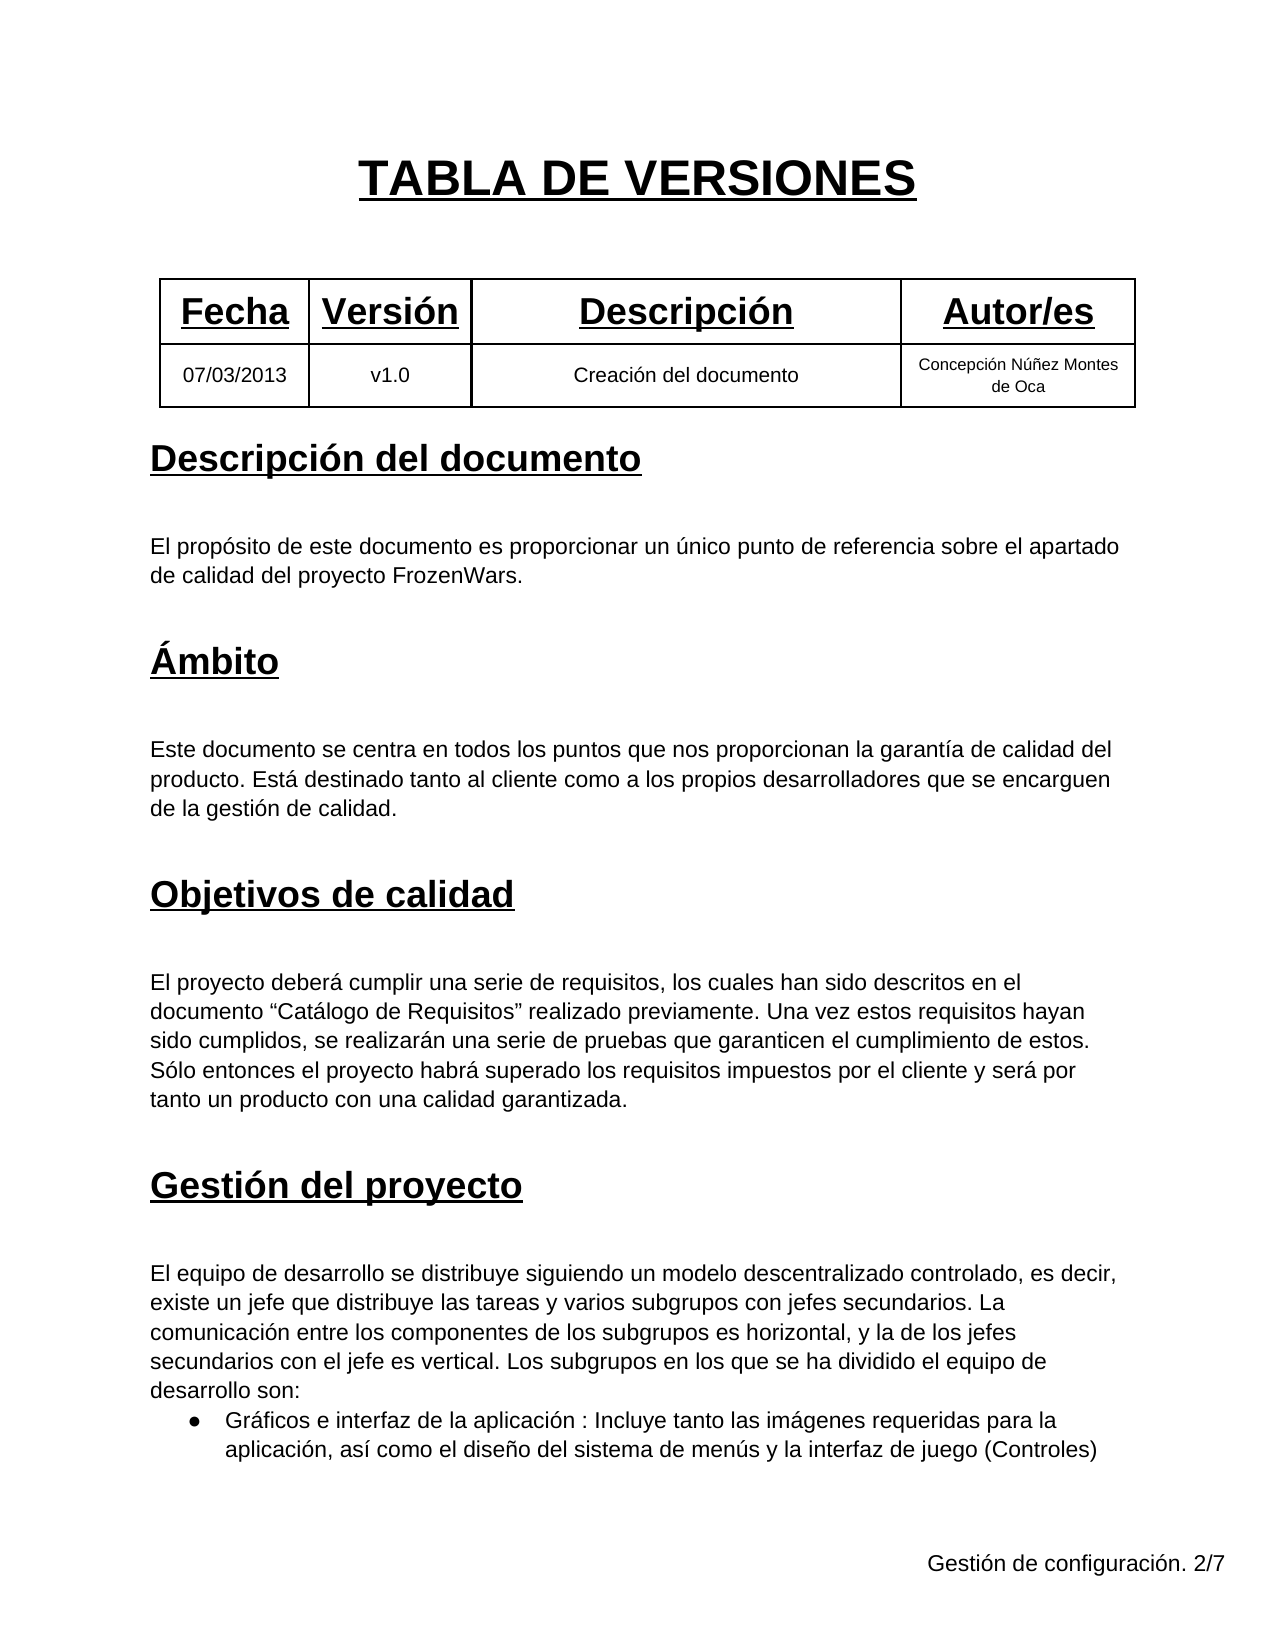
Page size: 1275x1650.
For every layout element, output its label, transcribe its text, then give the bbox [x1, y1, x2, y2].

table_header Fecha [161, 280, 308, 343]
table_header Descripción [473, 280, 900, 343]
text El proyecto deberá cumplir una serie de requisitos, los cuales han sido descritos en el documento “Catálogo de Requisitos” realizado previamente. Una vez estos requisitos hayan sido cumplidos, se realizarán una serie de pruebas que garanticen el cumplimiento de estos. Sólo entonces el proyecto habrá superado los requisitos impuestos por el cliente y será por tanto un producto con una calidad garantizada. [150, 969, 1125, 1112]
text Este documento se centra en todos los puntos que nos proporcionan la garantía de calidad del producto. Está destinado tanto al cliente como a los propios desarrolladores que se encarguen de la gestión de calidad. [150, 737, 1125, 821]
table_cell 07/03/2013 [161, 345, 308, 406]
table_header Versión [310, 280, 470, 343]
table_header Autor/es [902, 280, 1134, 343]
text Ámbito [150, 641, 1125, 682]
text El propósito de este documento es proporcionar un único punto de referencia sobre el apartado de calidad del proyecto FrozenWars. [150, 534, 1125, 589]
text TABLA DE VERSIONES [150, 150, 1125, 206]
text El equipo de desarrollo se distribuye siguiendo un modelo descentralizado controlado, es decir, existe un jefe que distribuye las tareas y varios subgrupos con jefes secundarios. La comunicación entre los componentes de los subgrupos es horizontal, y la de los jefes secundarios con el jefe es vertical. Los subgrupos en los que se ha dividido el equipo de desarrollo son: [150, 1261, 1125, 1404]
text Descripción del documento [150, 437, 1125, 479]
text Objetivos de calidad [150, 873, 1125, 915]
table_cell Creación del documento [473, 345, 900, 406]
list Gráficos e interfaz de la aplicación : Incluye tanto las imágenes requeridas para la aplicación, así como el diseño del sistema de menús y la interfaz de juego (Controles) [187, 1407, 1125, 1462]
table_cell Concepción Núñez Montes de Oca [902, 345, 1134, 406]
table_cell v1.0 [310, 345, 470, 406]
text Gestión del proyecto [150, 1164, 1125, 1206]
